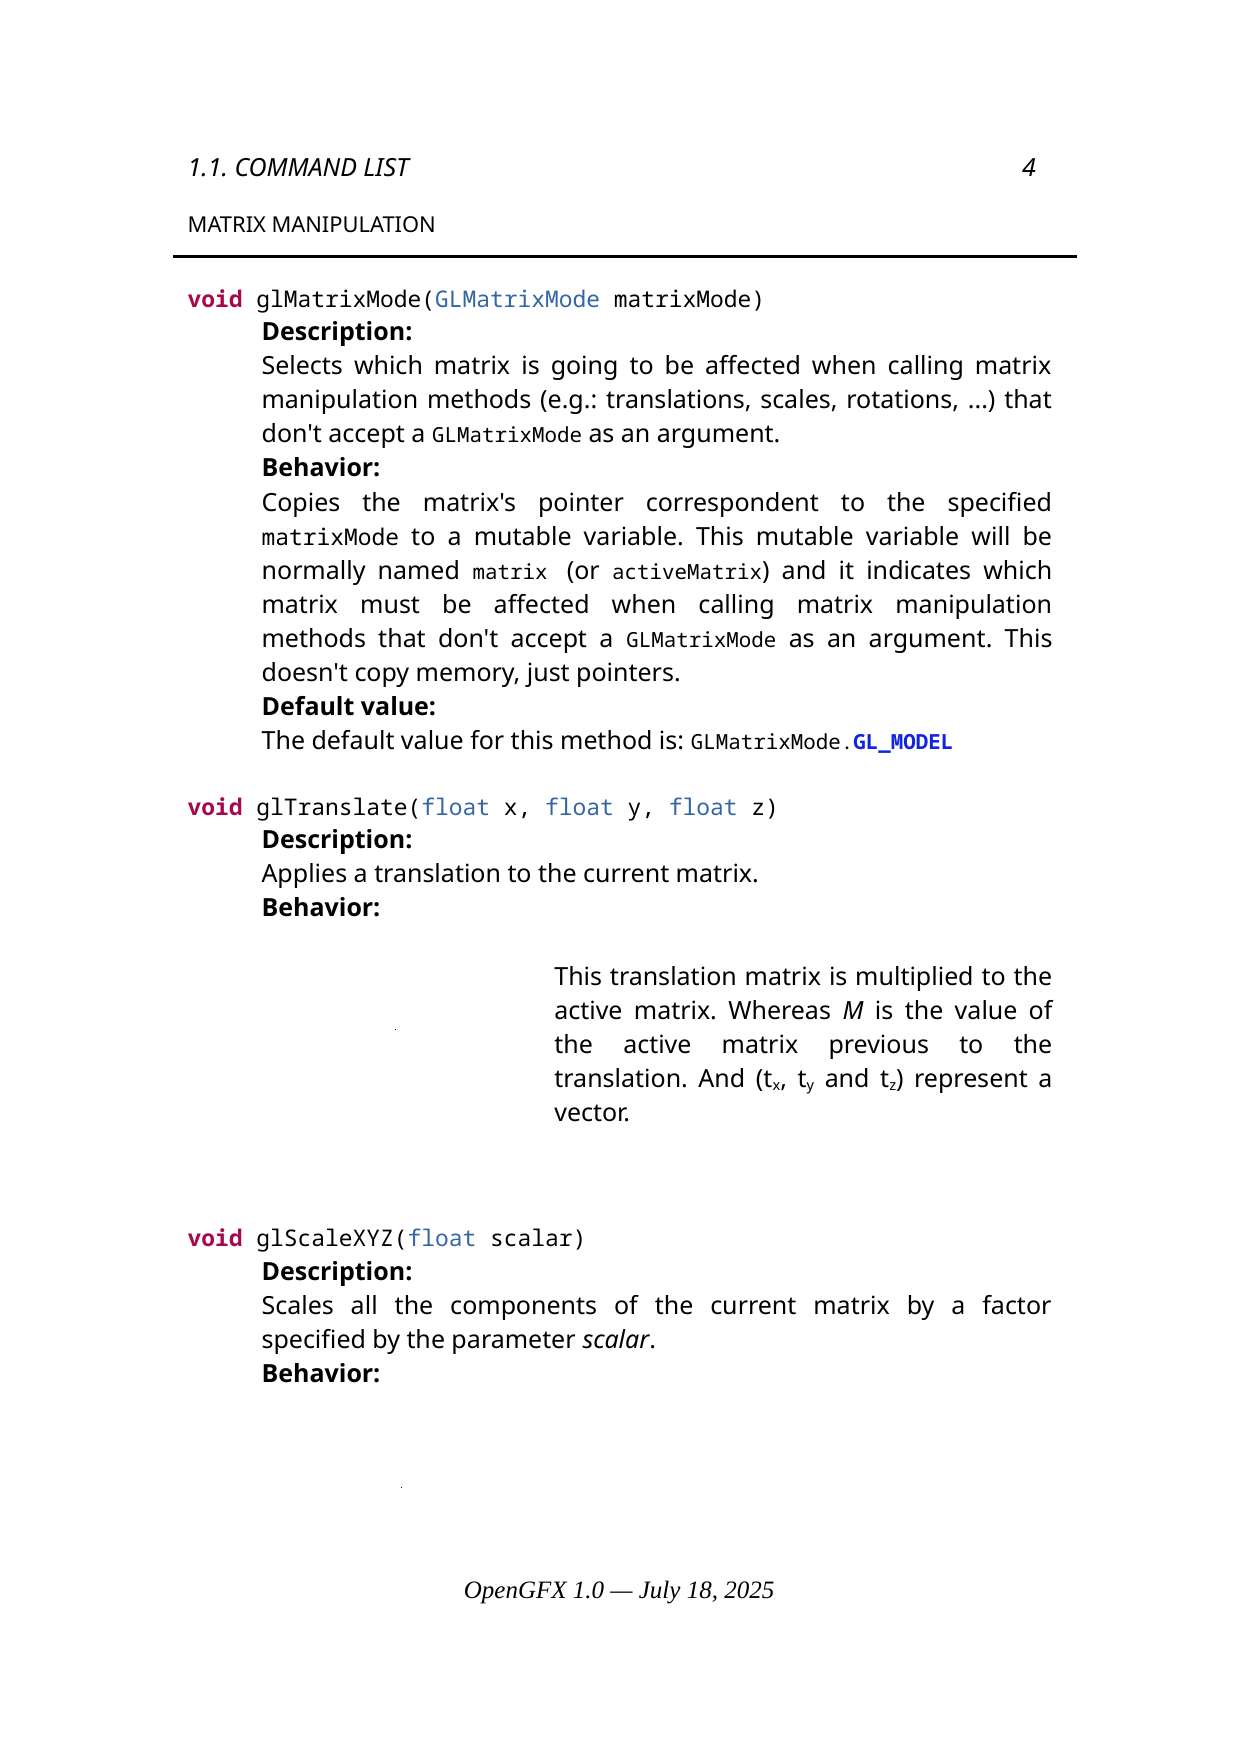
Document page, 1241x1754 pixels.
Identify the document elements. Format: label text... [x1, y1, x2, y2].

subtitle MATRIX MANIPULATION [187, 209, 1053, 239]
text Copies the matrix's pointer correspondent to the specified matrixMode to a mutable variable. This mutable variable will be normally named matrix (or activeMatrix) and it indicates which matrix must be affected when calling matrix manipulation methods that don't accept a GLMatrixMode as an argument. This doesn't copy memory, just pointers. [261, 484, 1053, 688]
text Behavior: [261, 890, 1053, 924]
text Description: [261, 822, 1053, 856]
text Default value: [261, 688, 1053, 723]
text Applies a translation to the current matrix. [261, 856, 1053, 890]
text This translation matrix is multiplied to the active matrix. Whereas M is the value of the active matrix previous to the translation. And (tx, ty and tz) represent a vector. [216, 958, 1053, 1128]
text Behavior: [261, 450, 1053, 484]
text void glScaleXYZ(float scalar) [187, 1222, 1053, 1253]
text Scales all the components of the current matrix by a factor specified by the parameter scalar. [261, 1288, 1053, 1356]
text 1.1. COMMAND LIST 4 [187, 150, 1053, 184]
text void glTranslate(float x, float y, float z) [187, 791, 1053, 822]
text Description: [261, 314, 1053, 348]
text void glMatrixMode(GLMatrixMode matrixMode) [187, 283, 1053, 314]
text Description: [261, 1253, 1053, 1288]
text The default value for this method is: GLMatrixMode.GL_MODEL [261, 723, 1053, 757]
text Behavior: [261, 1356, 1053, 1390]
text Selects which matrix is going to be affected when calling matrix manipulation methods (e.g.: translations, scales, rotations, ...) that don't accept a GLMatrixMode as an argument. [261, 348, 1053, 450]
